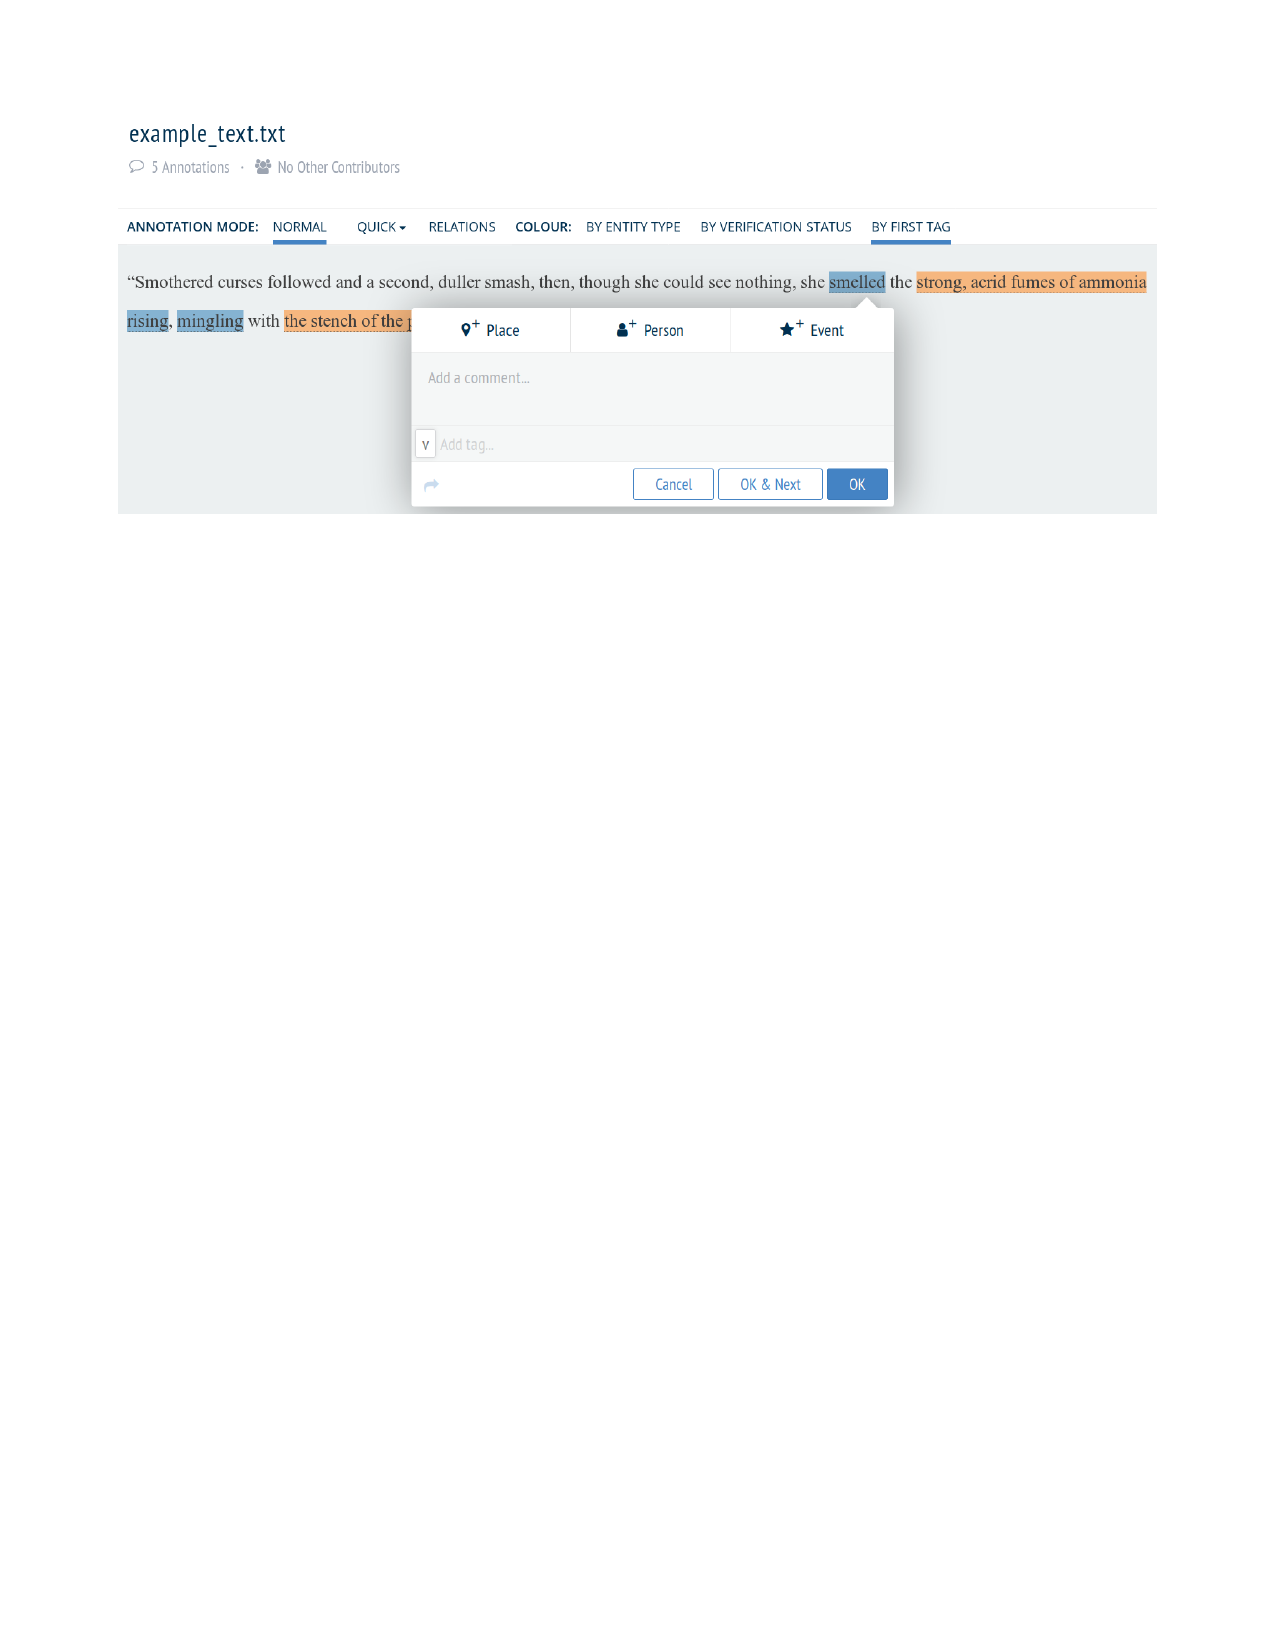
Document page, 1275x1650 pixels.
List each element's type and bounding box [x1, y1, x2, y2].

picture [118, 118, 1157, 514]
